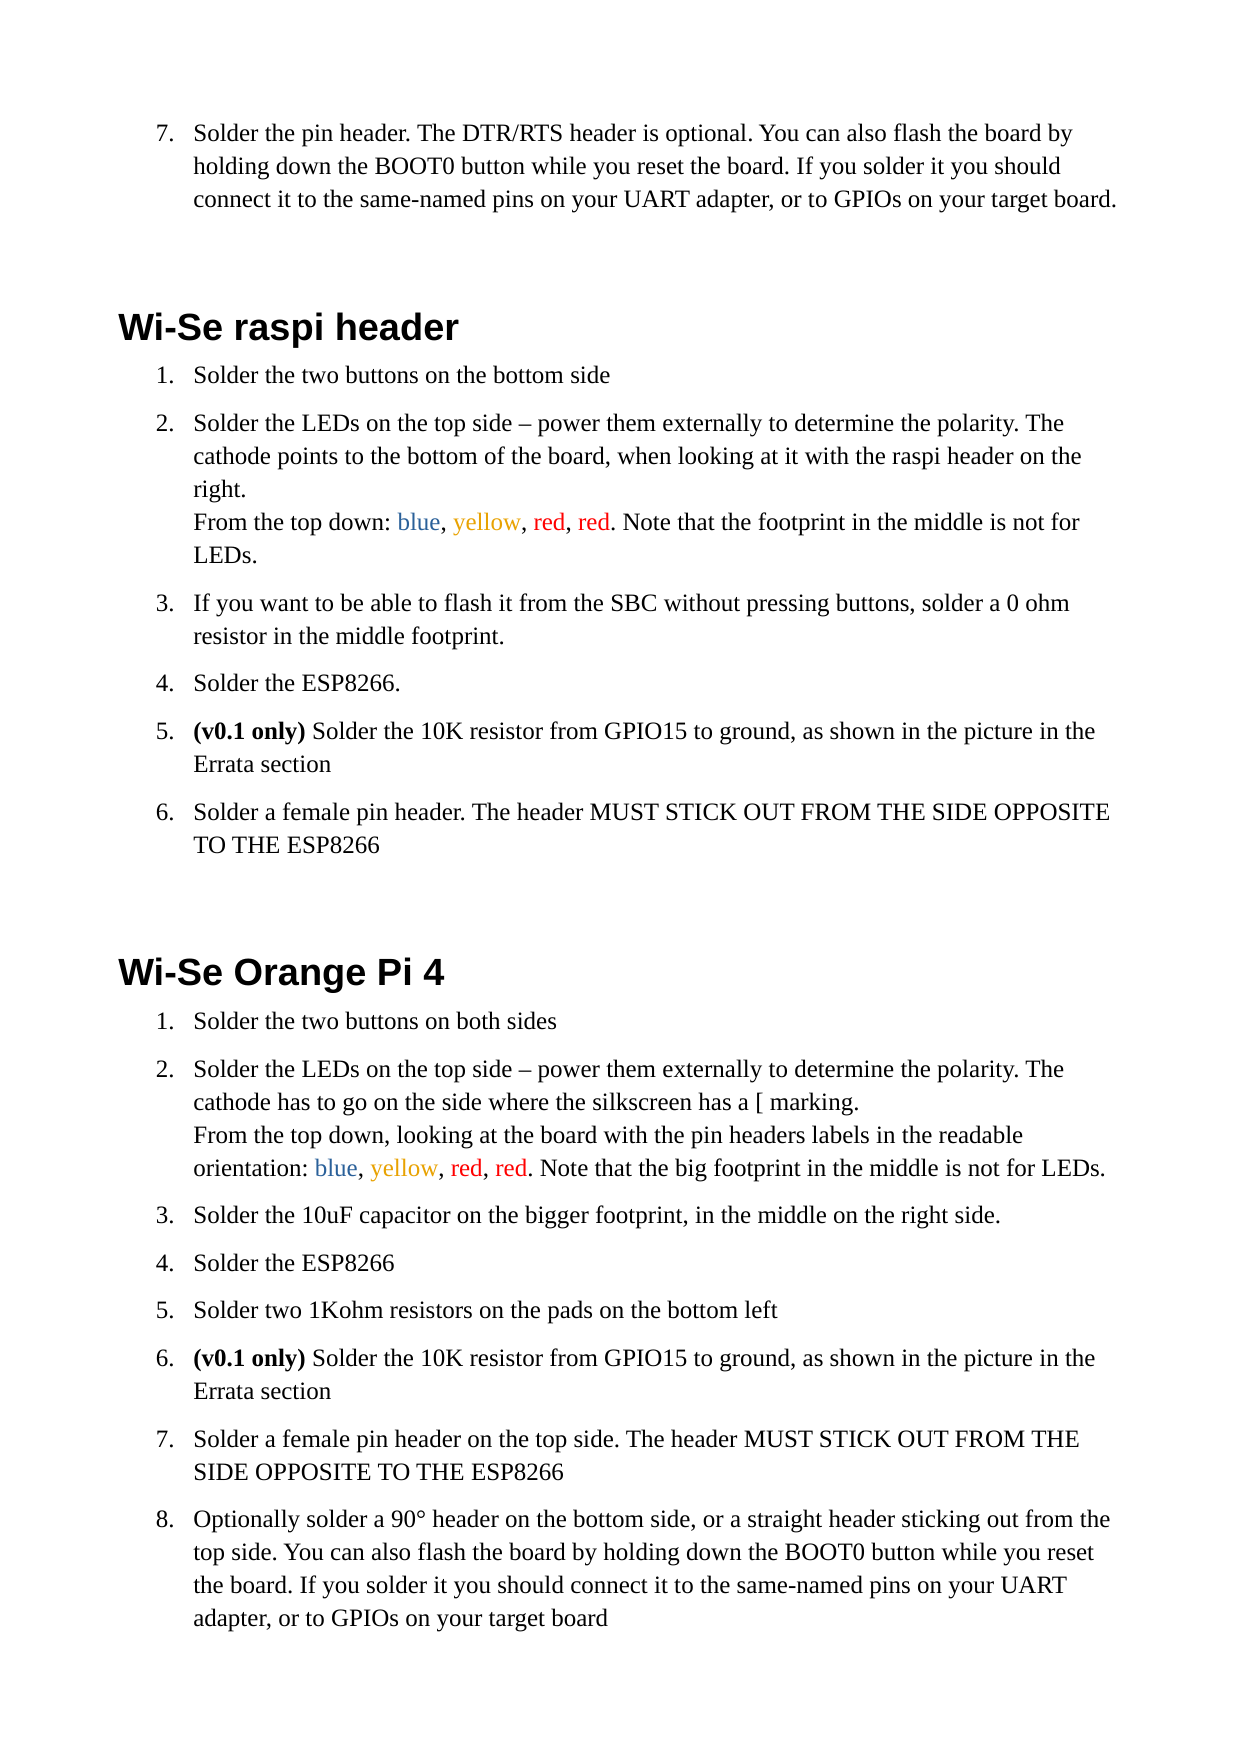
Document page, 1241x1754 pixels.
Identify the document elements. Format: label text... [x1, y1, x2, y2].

list (v0.1 only) Solder the 10K resistor from GPIO15 to ground, as shown in the picture in the Errata section [156, 716, 1122, 778]
list Solder the pin header. The DTR/RTS header is optional. You can also flash the board by holding down the BOOT0 button while you reset the board. If you solder it you should connect it to the same-named pins on your UART adapter, or to GPIOs on your target board. [156, 118, 1122, 213]
list Solder the two buttons on both sides [156, 1006, 1122, 1035]
subtitle Wi-Se raspi header [118, 304, 1122, 348]
list Solder the LEDs on the top side – power them externally to determine the polarity. The cathode has to go on the side where the silkscreen has a [ marking. From the top down, looking at the board with the pin headers labels in the readable orientation: blue, yellow, red, red. Note that the big footprint in the middle is not for LEDs. [156, 1054, 1122, 1181]
list Solder the ESP8266. [156, 668, 1122, 697]
list Solder a female pin header on the top side. The header MUST STICK OUT FROM THE SIDE OPPOSITE TO THE ESP8266 [156, 1424, 1122, 1486]
list Solder the 10uF capacitor on the bigger footprint, in the middle on the right side. [156, 1200, 1122, 1229]
list Solder the LEDs on the top side – power them externally to determine the polarity. The cathode points to the bottom of the board, when looking at it with the raspi header on the right. From the top down: blue, yellow, red, red. Note that the footprint in the middle is not for LEDs. [156, 408, 1122, 569]
list Solder two 1Kohm resistors on the pads on the bottom left [156, 1296, 1122, 1324]
subtitle Wi-Se Orange Pi 4 [118, 950, 1122, 993]
list Solder a female pin header. The header MUST STICK OUT FROM THE SIDE OPPOSITE TO THE ESP8266 [156, 797, 1122, 858]
list If you want to be able to flash it from the SBC without pressing buttons, solder a 0 ohm resistor in the middle footprint. [156, 588, 1122, 649]
list Solder the ESP8266 [156, 1248, 1122, 1277]
list (v0.1 only) Solder the 10K resistor from GPIO15 to ground, as shown in the picture in the Errata section [156, 1343, 1122, 1405]
list Optionally solder a 90° header on the bottom side, or a straight header sticking out from the top side. You can also flash the board by holding down the BOOT0 button while you reset the board. If you solder it you should connect it to the same-named pins on your UART adapter, or to GPIOs on your target board [156, 1504, 1122, 1632]
list Solder the two buttons on the bottom side [156, 361, 1122, 389]
